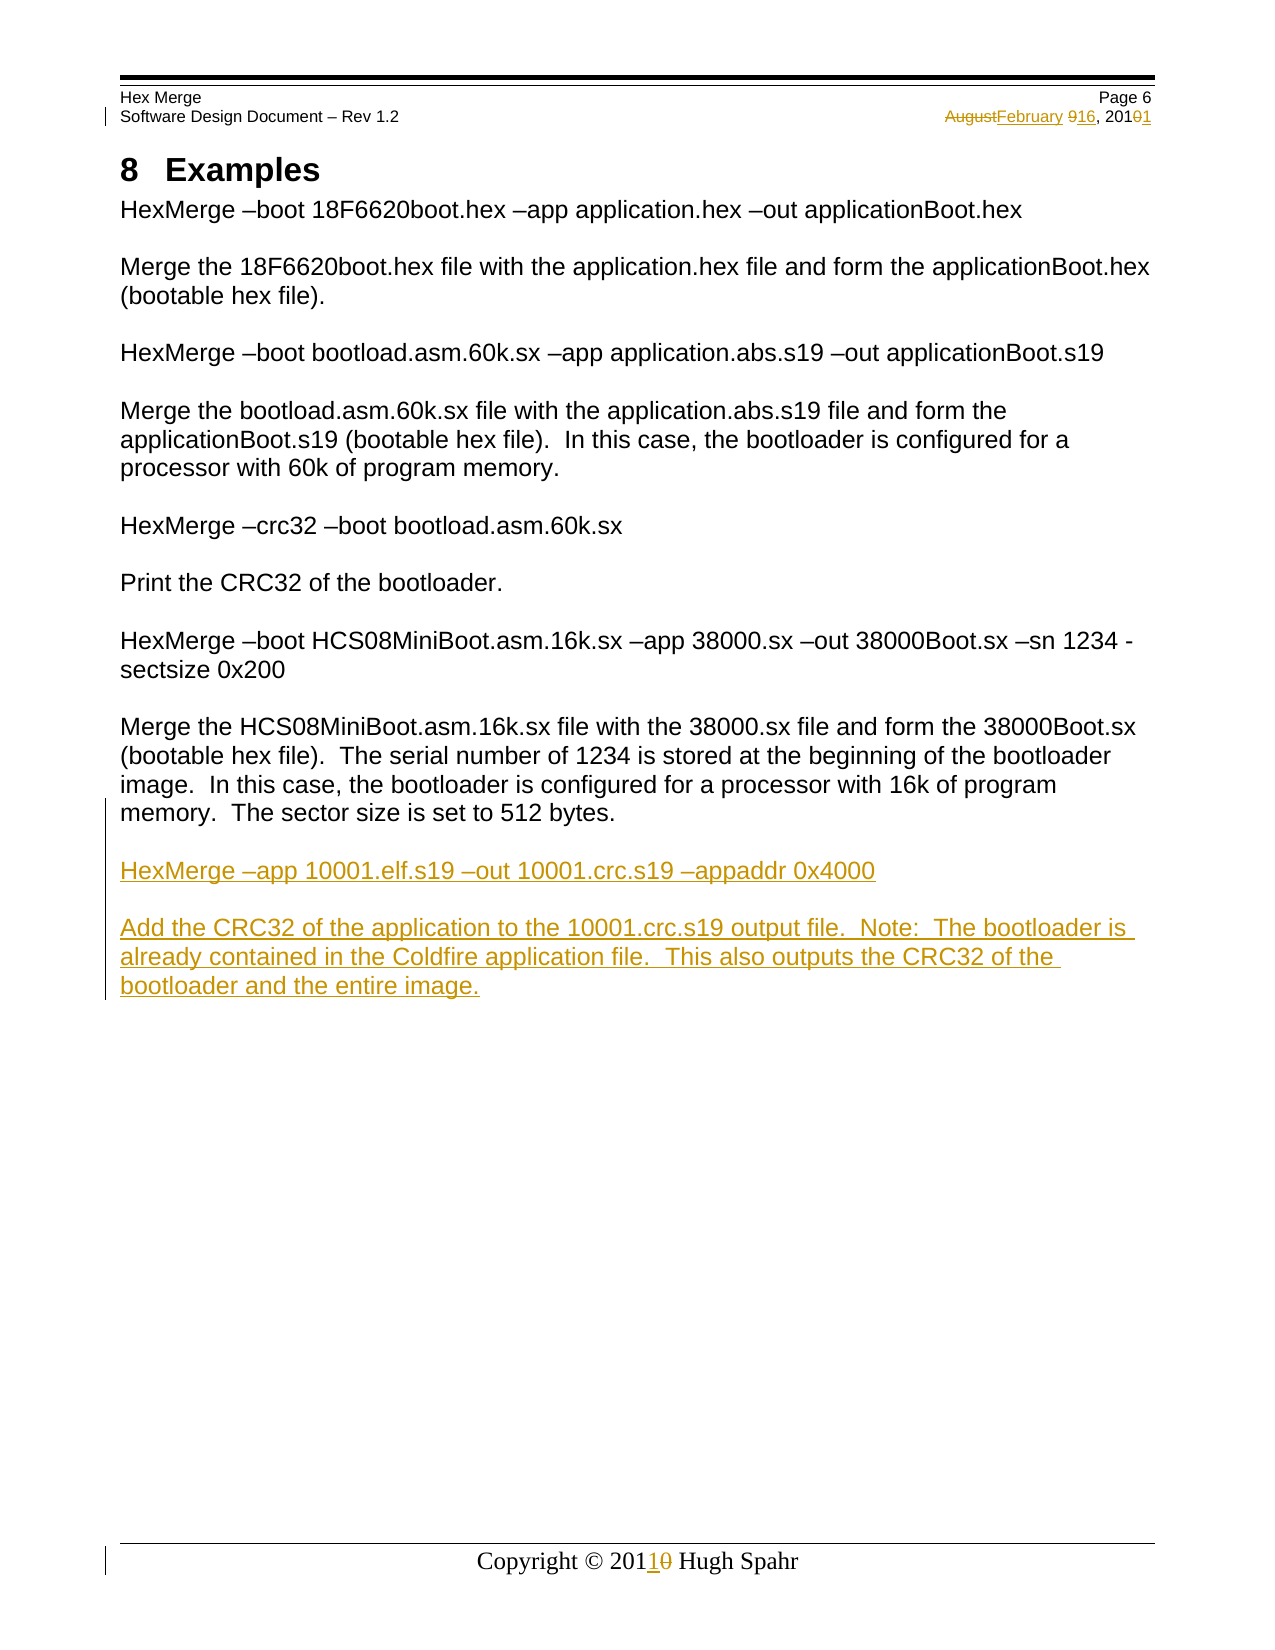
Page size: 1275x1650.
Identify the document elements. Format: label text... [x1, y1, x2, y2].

text HexMerge –app 10001.elf.s19 –out 10001.crc.s19 –appaddr 0x4000 [120, 856, 1155, 885]
text HexMerge –boot bootload.asm.60k.sx –app application.abs.s19 –out applicationBoot.s19 [120, 338, 1155, 367]
text Add the CRC32 of the application to the 10001.crc.s19 output file. Note: The bootloader is already contained in the Coldfire application file. This also outputs the CRC32 of the bootloader and the entire image. [120, 913, 1155, 1000]
text Merge the HCS08MiniBoot.asm.16k.sx file with the 38000.sx file and form the 38000Boot.sx (bootable hex file). The serial number of 1234 is stored at the beginning of the bootloader image. In this case, the bootloader is configured for a processor with 16k of program memory. The sector size is set to 512 bytes. [120, 712, 1155, 827]
text Print the CRC32 of the bootloader. [120, 568, 1155, 597]
text HexMerge –crc32 –boot bootload.asm.60k.sx [120, 511, 1155, 540]
subtitle Examples [120, 150, 1155, 188]
text HexMerge –boot HCS08MiniBoot.asm.16k.sx –app 38000.sx –out 38000Boot.sx –sn 1234 -sectsize 0x200 [120, 626, 1155, 683]
text HexMerge –boot 18F6620boot.hex –app application.hex –out applicationBoot.hex [120, 195, 1155, 223]
text Merge the bootload.asm.60k.sx file with the application.abs.s19 file and form the applicationBoot.s19 (bootable hex file). In this case, the bootloader is configured for a processor with 60k of program memory. [120, 396, 1155, 482]
text Merge the 18F6620boot.hex file with the application.hex file and form the applicationBoot.hex (bootable hex file). [120, 252, 1155, 310]
